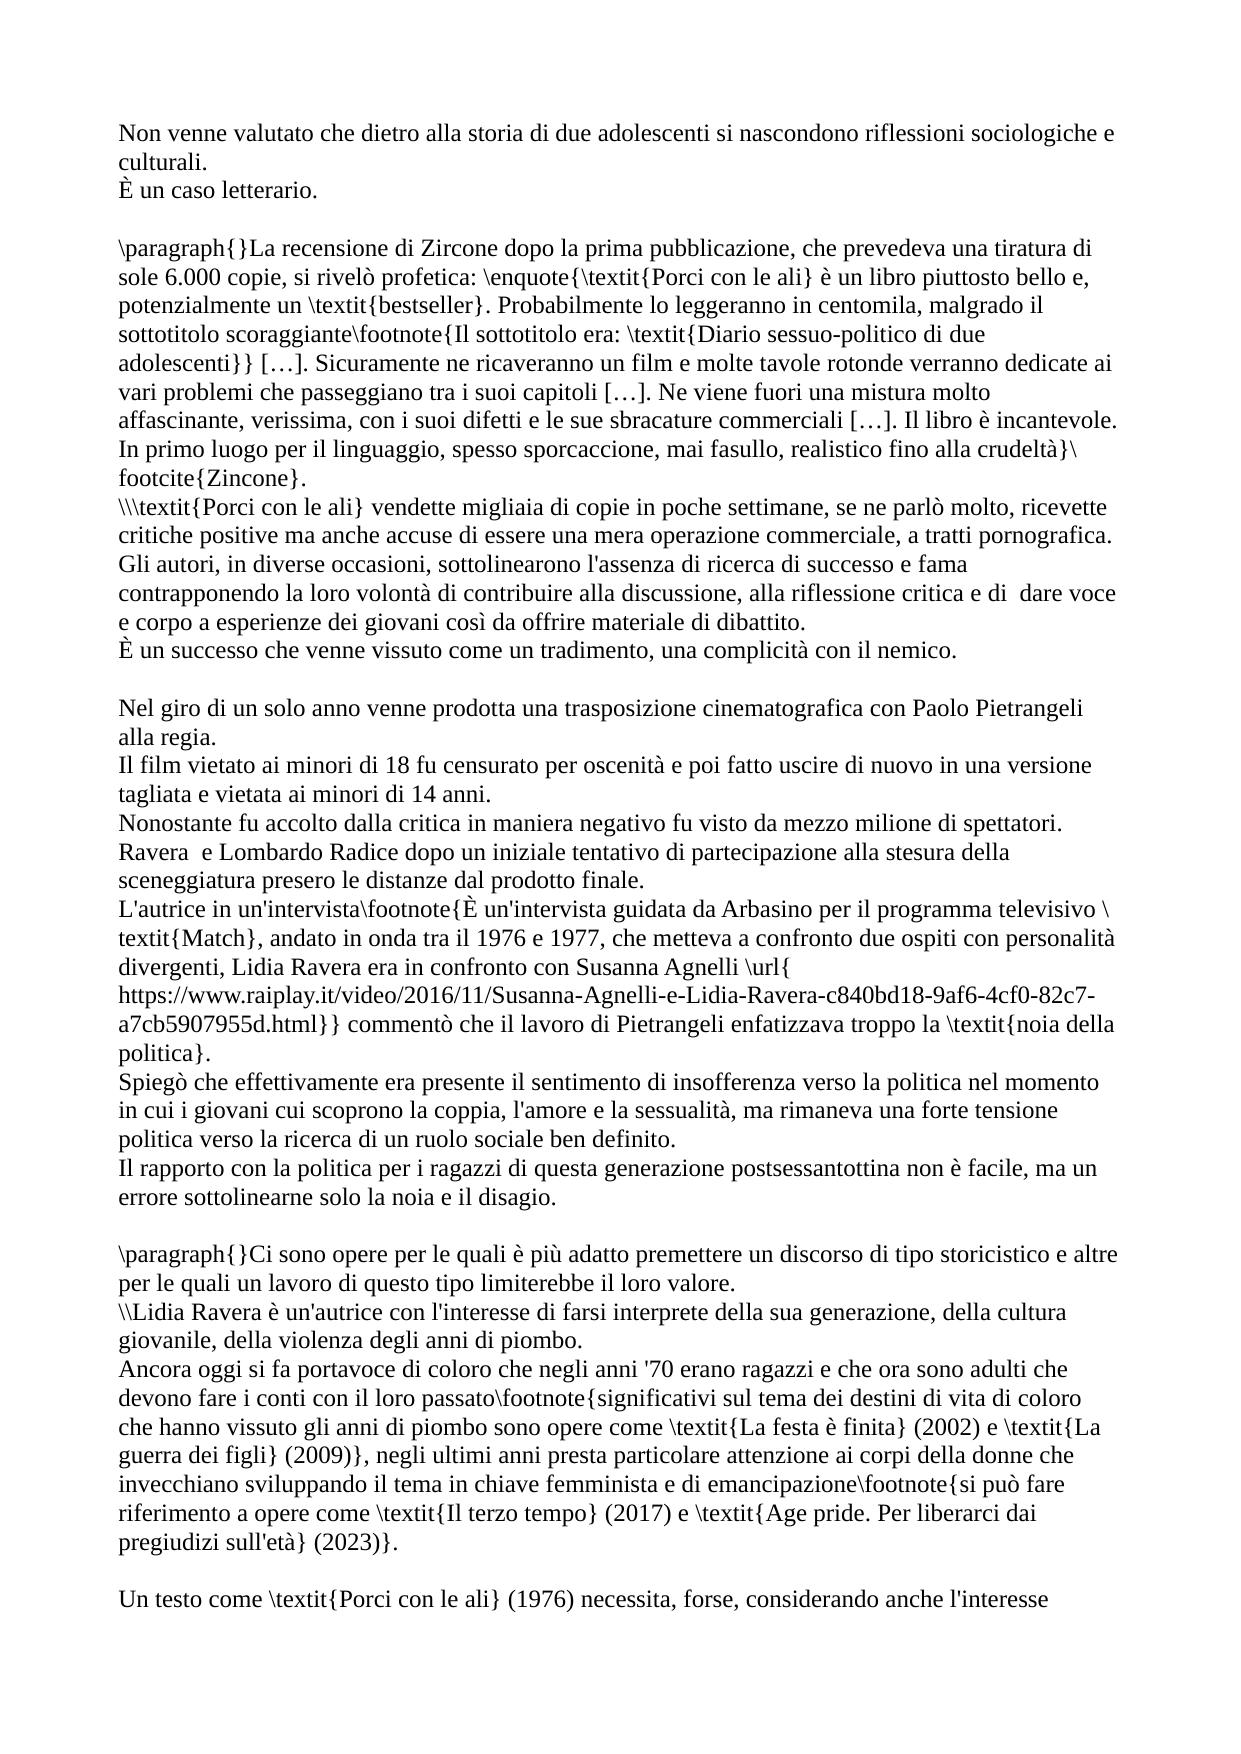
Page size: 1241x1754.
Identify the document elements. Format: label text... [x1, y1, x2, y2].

text Non venne valutato che dietro alla storia di due adolescenti si nascondono riflessioni sociologiche e culturali. È un caso letterario. \paragraph{}La recensione di Zircone dopo la prima pubblicazione, che prevedeva una tiratura di sole 6.000 copie, si rivelò profetica: \enquote{\textit{Porci con le ali} è un libro piuttosto bello e, potenzialmente un \textit{bestseller}. Probabilmente lo leggeranno in centomila, malgrado il sottotitolo scoraggiante\footnote{Il sottotitolo era: \textit{Diario sessuo-politico di due adolescenti}} […]. Sicuramente ne ricaveranno un film e molte tavole rotonde verranno dedicate ai vari problemi che passeggiano tra i suoi capitoli […]. Ne viene fuori una mistura molto affascinante, verissima, con i suoi difetti e le sue sbracature commerciali […]. Il libro è incantevole. In primo luogo per il linguaggio, spesso sporcaccione, mai fasullo, realistico fino alla crudeltà}\footcite{Zincone}. \\\textit{Porci con le ali} vendette migliaia di copie in poche settimane, se ne parlò molto, ricevette critiche positive ma anche accuse di essere una mera operazione commerciale, a tratti pornografica. Gli autori, in diverse occasioni, sottolinearono l'assenza di ricerca di successo e fama contrapponendo la loro volontà di contribuire alla discussione, alla riflessione critica e di dare voce e corpo a esperienze dei giovani così da offrire materiale di dibattito. È un successo che venne vissuto come un tradimento, una complicità con il nemico. Nel giro di un solo anno venne prodotta una trasposizione cinematografica con Paolo Pietrangeli alla regia. Il film vietato ai minori di 18 fu censurato per oscenità e poi fatto uscire di nuovo in una versione tagliata e vietata ai minori di 14 anni. Nonostante fu accolto dalla critica in maniera negativo fu visto da mezzo milione di spettatori. Ravera e Lombardo Radice dopo un iniziale tentativo di partecipazione alla stesura della sceneggiatura presero le distanze dal prodotto finale. L'autrice in un'intervista\footnote{È un'intervista guidata da Arbasino per il programma televisivo \textit{Match}, andato in onda tra il 1976 e 1977, che metteva a confronto due ospiti con personalità divergenti, Lidia Ravera era in confronto con Susanna Agnelli \url{ https://www.raiplay.it/video/2016/11/Susanna-Agnelli-e-Lidia-Ravera-c840bd18-9af6-4cf0-82c7-a7cb5907955d.html}} commentò che il lavoro di Pietrangeli enfatizzava troppo la \textit{noia della politica}. Spiegò che effettivamente era presente il sentimento di insofferenza verso la politica nel momento in cui i giovani cui scoprono la coppia, l'amore e la sessualità, ma rimaneva una forte tensione politica verso la ricerca di un ruolo sociale ben definito. Il rapporto con la politica per i ragazzi di questa generazione postsessantottina non è facile, ma un errore sottolinearne solo la noia e il disagio. \paragraph{}Ci sono opere per le quali è più adatto premettere un discorso di tipo storicistico e altre per le quali un lavoro di questo tipo limiterebbe il loro valore. \\Lidia Ravera è un'autrice con l'interesse di farsi interprete della sua generazione, della cultura giovanile, della violenza degli anni di piombo. Ancora oggi si fa portavoce di coloro che negli anni '70 erano ragazzi e che ora sono adulti che devono fare i conti con il loro passato\footnote{significativi sul tema dei destini di vita di coloro che hanno vissuto gli anni di piombo sono opere come \textit{La festa è finita} (2002) e \textit{La guerra dei figli} (2009)}, negli ultimi anni presta particolare attenzione ai corpi della donne che invecchiano sviluppando il tema in chiave femminista e di emancipazione\footnote{si può fare riferimento a opere come \textit{Il terzo tempo} (2017) e \textit{Age pride. Per liberarci dai pregiudizi sull'età} (2023)}. Un testo come \textit{Porci con le ali} (1976) necessita, forse, considerando anche l'interesse [118, 118, 1122, 1613]
